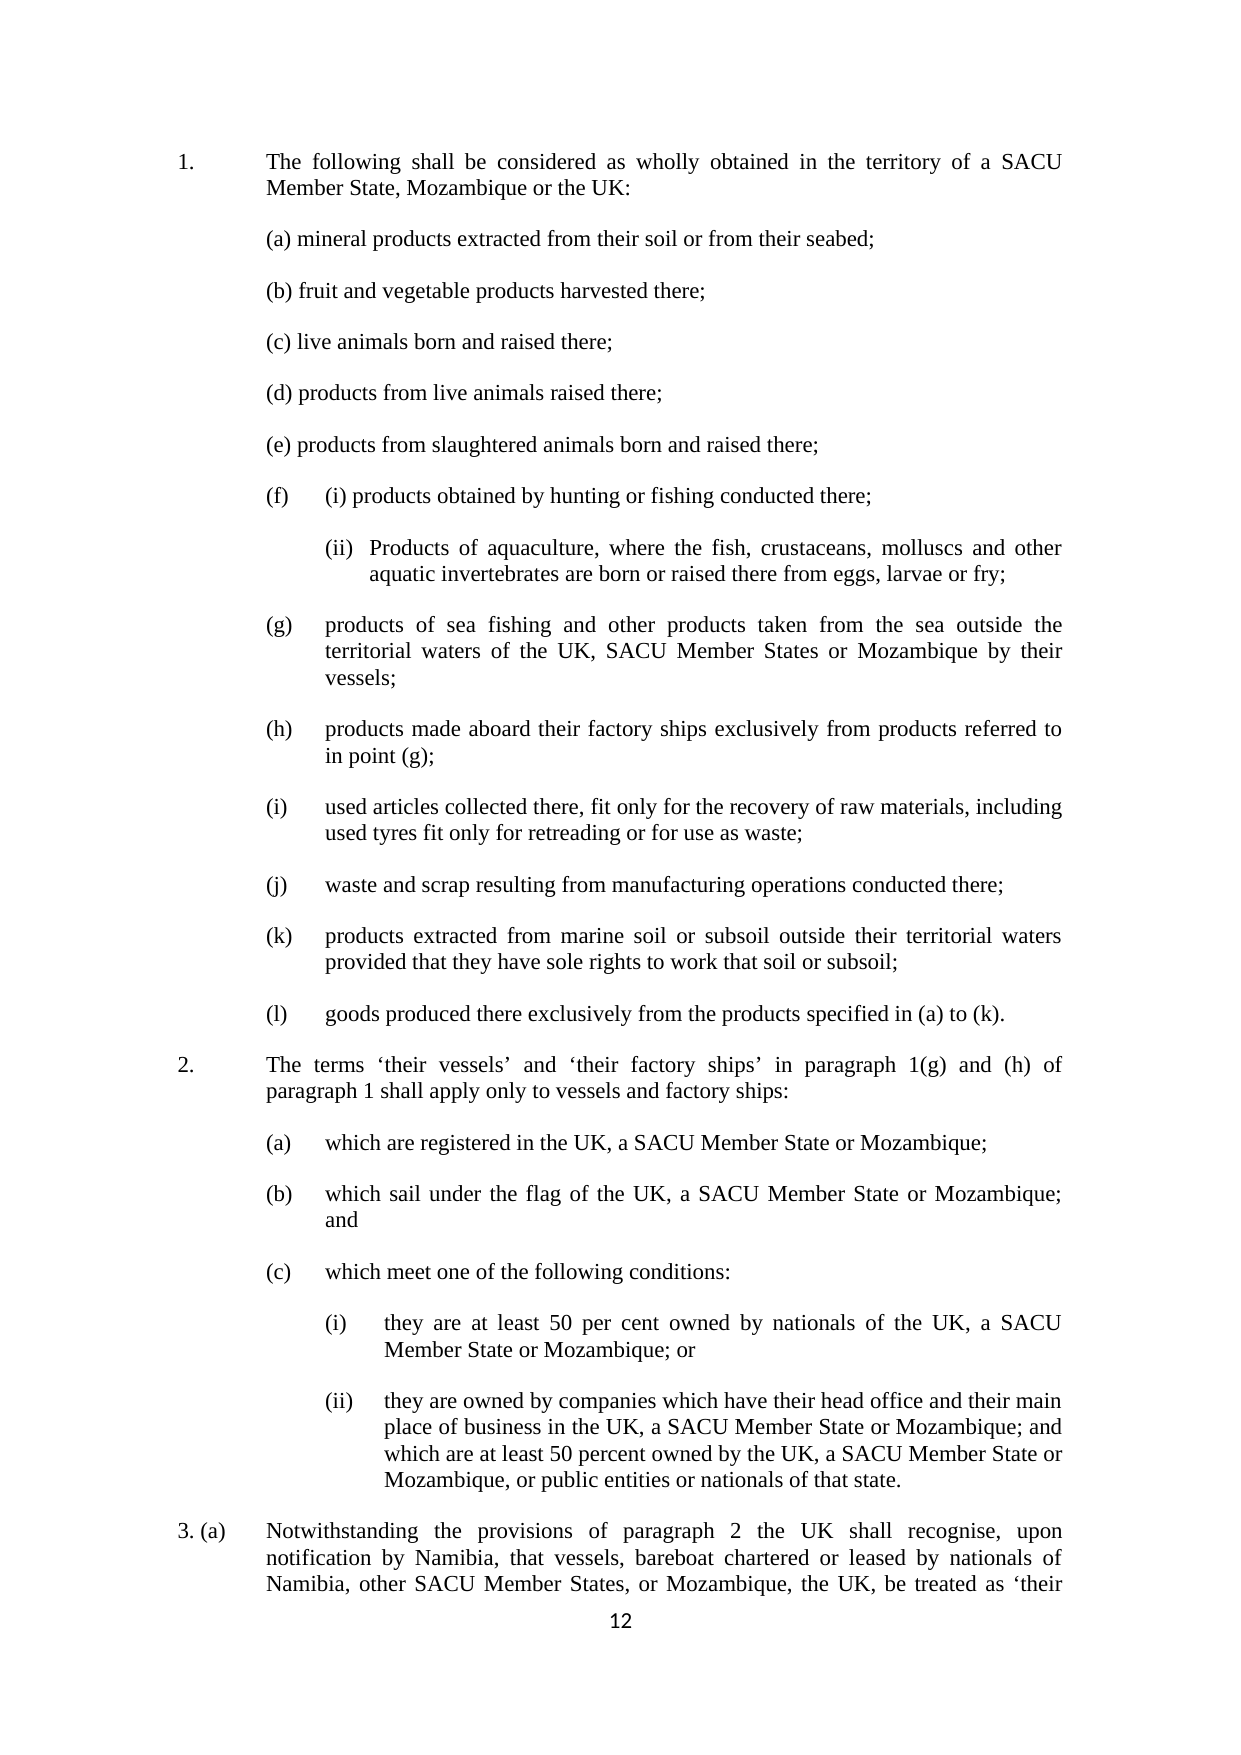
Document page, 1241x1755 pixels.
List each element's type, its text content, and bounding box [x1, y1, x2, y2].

text (e) products from slaughtered animals born and raised there; [266, 431, 1063, 457]
text (d) products from live animals raised there; [266, 379, 1063, 406]
text (b) which sail under the flag of the UK, a SACU Member State or Mozambique; and [266, 1180, 1063, 1233]
text (l) goods produced there exclusively from the products specified in (a) to (k). [266, 1000, 1063, 1026]
text (a) which are registered in the UK, a SACU Member State or Mozambique; [266, 1129, 1063, 1155]
text (ii) they are owned by companies which have their head office and their main place of business in the UK, a SACU Member State or Mozambique; and which are at least 50 percent owned by the UK, a SACU Member State or Mozambique, or public entities or nationals of that state. [325, 1387, 1063, 1492]
text (i) they are at least 50 per cent owned by nationals of the UK, a SACU Member State or Mozambique; or [325, 1309, 1063, 1362]
text 3. (a) Notwithstanding the provisions of paragraph 2 the UK shall recognise, upon notification by Namibia, that vessels, bareboat chartered or leased by nationals of Namibia, other SACU Member States, or Mozambique, the UK, be treated as ‘their [177, 1517, 1063, 1596]
text (k) products extracted from marine soil or subsoil outside their territorial waters provided that they have sole rights to work that soil or subsoil; [266, 922, 1063, 975]
text (i) used articles collected there, fit only for the recovery of raw materials, including used tyres fit only for retreading or for use as waste; [266, 793, 1063, 846]
text (g) products of sea fishing and other products taken from the sea outside the territorial waters of the UK, SACU Member States or Mozambique by their vessels; [266, 611, 1063, 690]
text 2. The terms ‘their vessels’ and ‘their factory ships’ in paragraph 1(g) and (h) of paragraph 1 shall apply only to vessels and factory ships: [177, 1051, 1063, 1104]
text (j) waste and scrap resulting from manufacturing operations conducted there; [266, 871, 1063, 897]
text (h) products made aboard their factory ships exclusively from products referred to in point (g); [266, 715, 1063, 768]
text (c) live animals born and raised there; [266, 328, 1063, 354]
text (f) (i) products obtained by hunting or fishing conducted there; [266, 482, 1063, 508]
text (a) mineral products extracted from their soil or from their seabed; [266, 225, 1063, 252]
text (c) which meet one of the following conditions: [266, 1258, 1063, 1284]
text (ii) Products of aquaculture, where the fish, crustaceans, molluscs and other aquatic invertebrates are born or raised there from eggs, larvae or fry; [325, 533, 1063, 586]
text 1. The following shall be considered as wholly obtained in the territory of a SACU Member State, Mozambique or the UK: [177, 148, 1063, 200]
text (b) fruit and vegetable products harvested there; [266, 277, 1063, 303]
